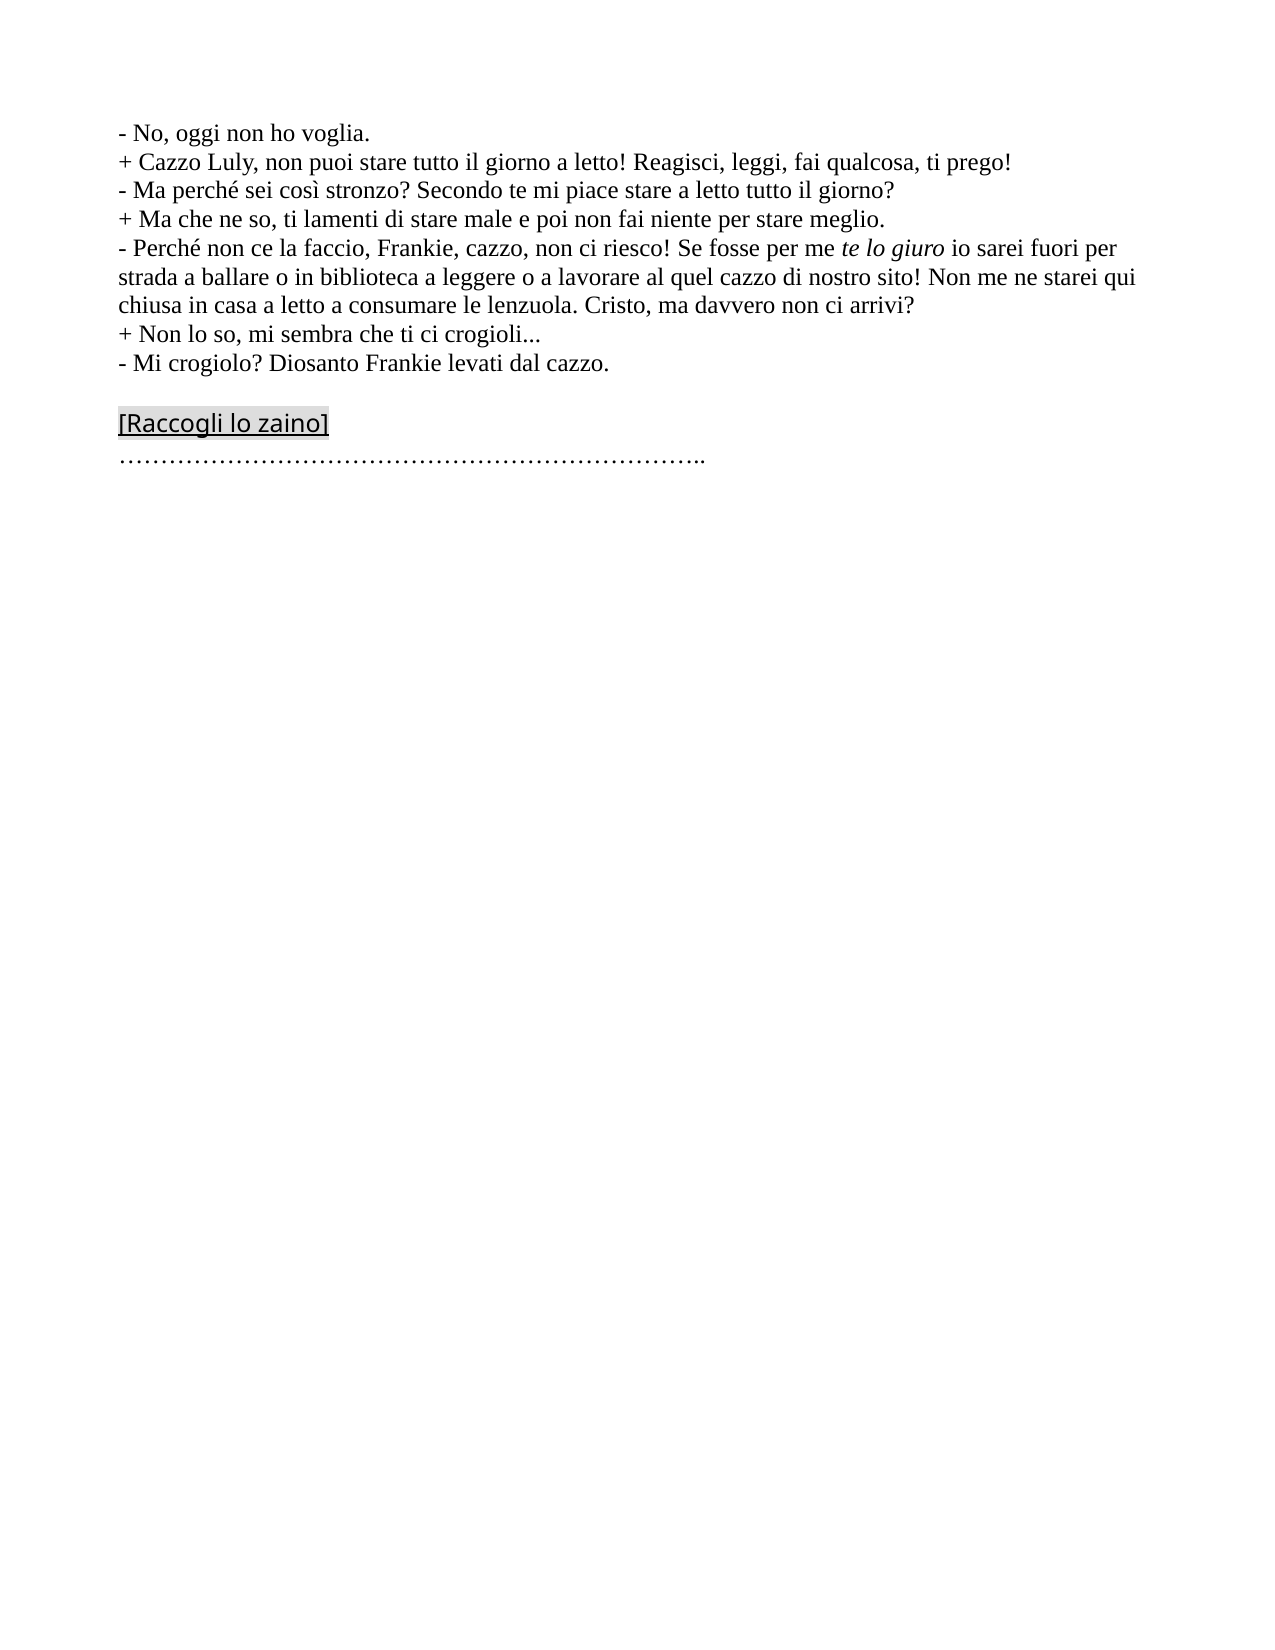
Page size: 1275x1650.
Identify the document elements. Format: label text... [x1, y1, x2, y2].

text - Perché non ce la faccio, Frankie, cazzo, non ci riesco! Se fosse per me te lo giuro io sarei fuori per strada a ballare o in biblioteca a leggere o a lavorare al quel cazzo di nostro sito! Non me ne starei qui chiusa in casa a letto a consumare le lenzuola. Cristo, ma davvero non ci arrivi? [118, 233, 1157, 319]
text - Mi crogiolo? Diosanto Frankie levati dal cazzo. [118, 348, 1157, 377]
text + Non lo so, mi sembra che ti ci crogioli... [118, 319, 1157, 348]
text + Cazzo Luly, non puoi stare tutto il giorno a letto! Reagisci, leggi, fai qualcosa, ti prego! [118, 147, 1157, 176]
text + Ma che ne so, ti lamenti di stare male e poi non fai niente per stare meglio. [118, 204, 1157, 233]
text …………………………………………………………….. [118, 440, 1157, 468]
text - Ma perché sei così stronzo? Secondo te mi piace stare a letto tutto il giorno? [118, 176, 1157, 204]
text [Raccogli lo zaino] [329, 406, 1157, 440]
text - No, oggi non ho voglia. [118, 118, 1157, 147]
